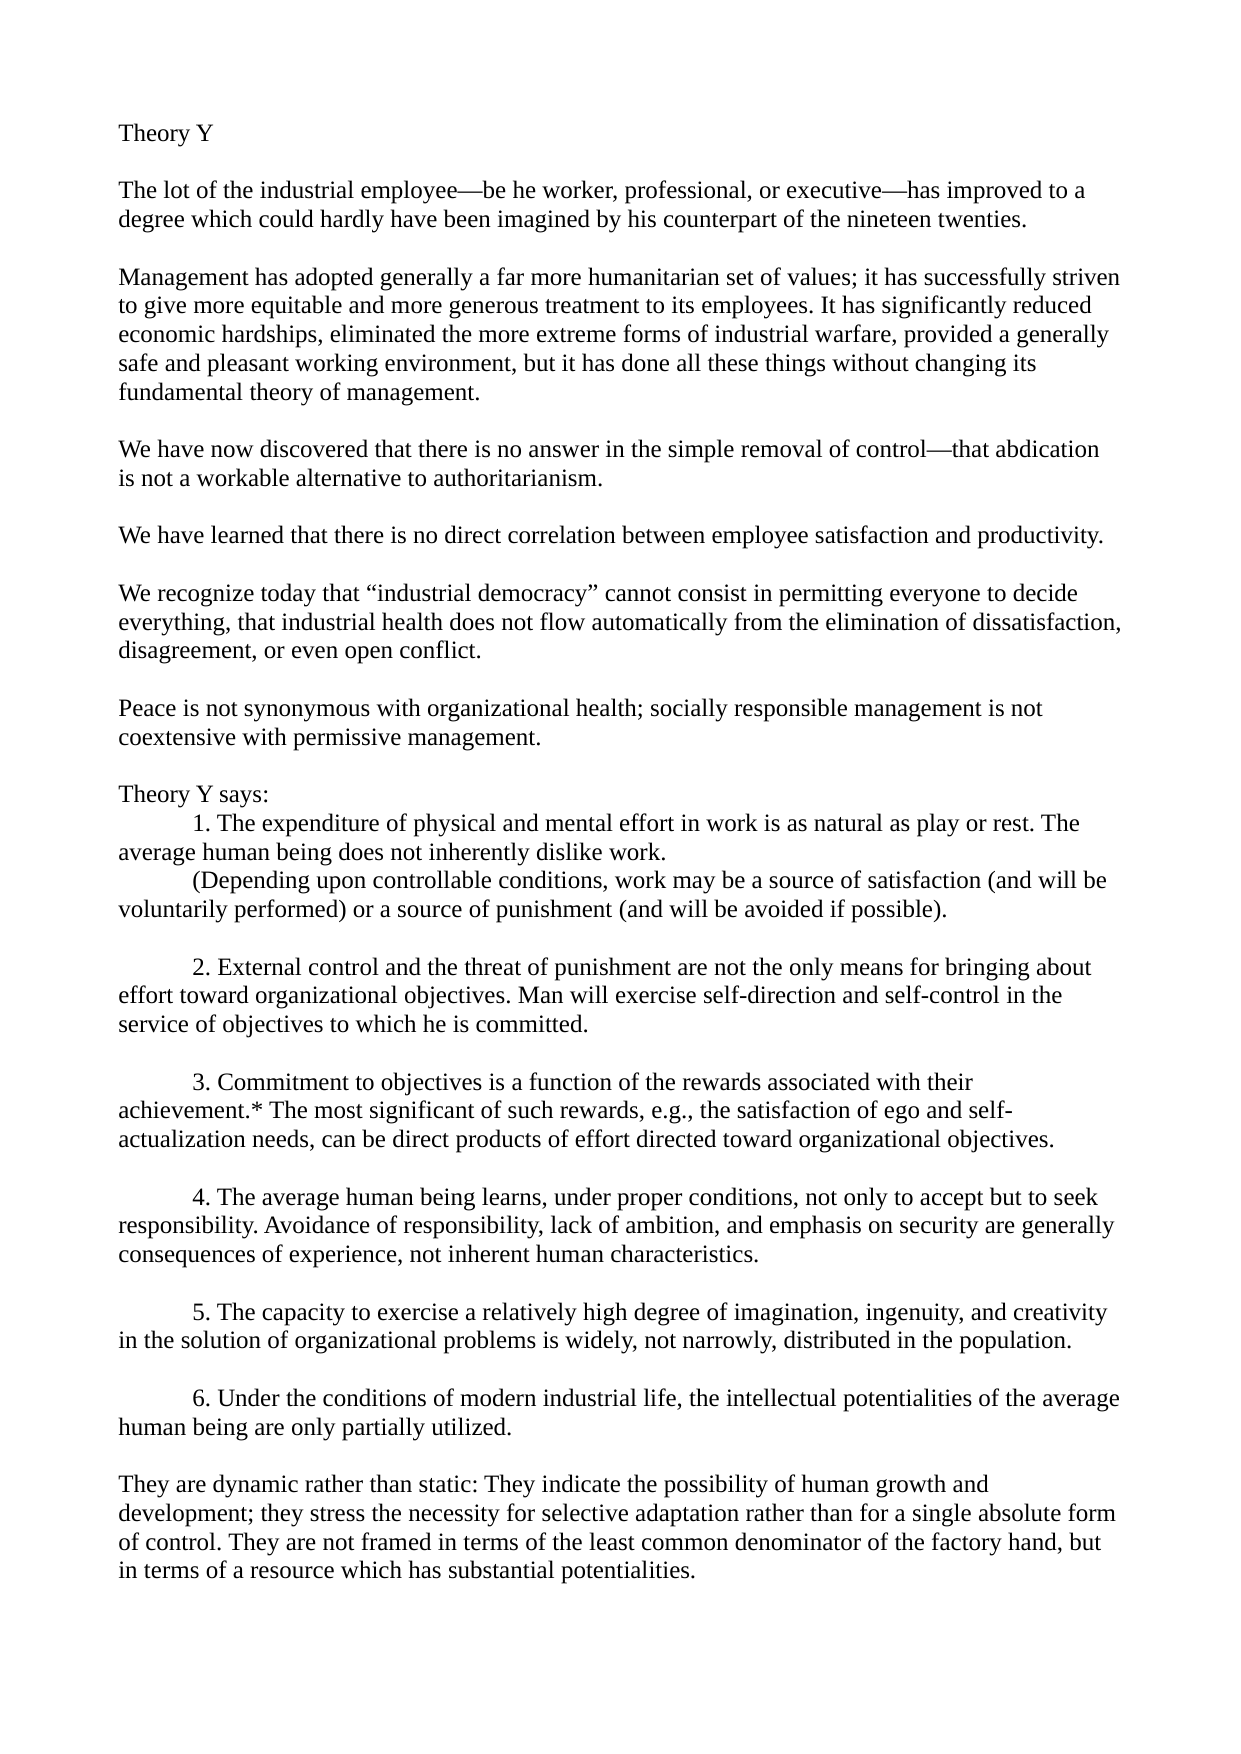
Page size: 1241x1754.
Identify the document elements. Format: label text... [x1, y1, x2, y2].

text We have learned that there is no direct correlation between employee satisfaction and productivity. [118, 521, 1122, 549]
text 5. The capacity to exercise a relatively high degree of imagination, ingenuity, and creativity in the solution of organizational problems is widely, not narrowly, distributed in the population. [118, 1297, 1122, 1354]
text We have now discovered that there is no answer in the simple removal of control—that abdication is not a workable alternative to authoritarianism. [118, 434, 1122, 492]
text 3. Commitment to objectives is a function of the rewards associated with their achievement.* The most significant of such rewards, e.g., the satisfaction of ego and self-actualization needs, can be direct products of effort directed toward organizational objectives. [118, 1067, 1122, 1153]
text We recognize today that “industrial democracy” cannot consist in permitting everyone to decide everything, that industrial health does not flow automatically from the elimination of dissatisfaction, disagreement, or even open conflict. [118, 578, 1122, 664]
text 4. The average human being learns, under proper conditions, not only to accept but to seek responsibility. Avoidance of responsibility, lack of ambition, and emphasis on security are generally consequences of experience, not inherent human characteristics. [118, 1182, 1122, 1268]
text 6. Under the conditions of modern industrial life, the intellectual potentialities of the average human being are only partially utilized. [118, 1383, 1122, 1441]
text (Depending upon controllable conditions, work may be a source of satisfaction (and will be voluntarily performed) or a source of punishment (and will be avoided if possible). [118, 866, 1122, 923]
text Theory Y [118, 118, 1122, 147]
text Peace is not synonymous with organizational health; socially responsible management is not coextensive with permissive management. [118, 693, 1122, 751]
text Management has adopted generally a far more humanitarian set of values; it has successfully striven to give more equitable and more generous treatment to its employees. It has significantly reduced economic hardships, eliminated the more extreme forms of industrial warfare, provided a generally safe and pleasant working environment, but it has done all these things without changing its fundamental theory of management. [118, 262, 1122, 406]
text 1. The expenditure of physical and mental effort in work is as natural as play or rest. The average human being does not inherently dislike work. [118, 808, 1122, 866]
text They are dynamic rather than static: They indicate the possibility of human growth and development; they stress the necessity for selective adaptation rather than for a single absolute form of control. They are not framed in terms of the least common denominator of the factory hand, but in terms of a resource which has substantial potentialities. [118, 1469, 1122, 1584]
text Тheory Y says: [118, 779, 1122, 808]
text The lot of the industrial employee—be he worker, professional, or executive—has improved to a degree which could hardly have been imagined by his counterpart of the nineteen twenties. [118, 176, 1122, 233]
text 2. External control and the threat of punishment are not the only means for bringing about effort toward organizational objectives. Man will exercise self-direction and self-control in the service of objectives to which he is committed. [118, 952, 1122, 1038]
